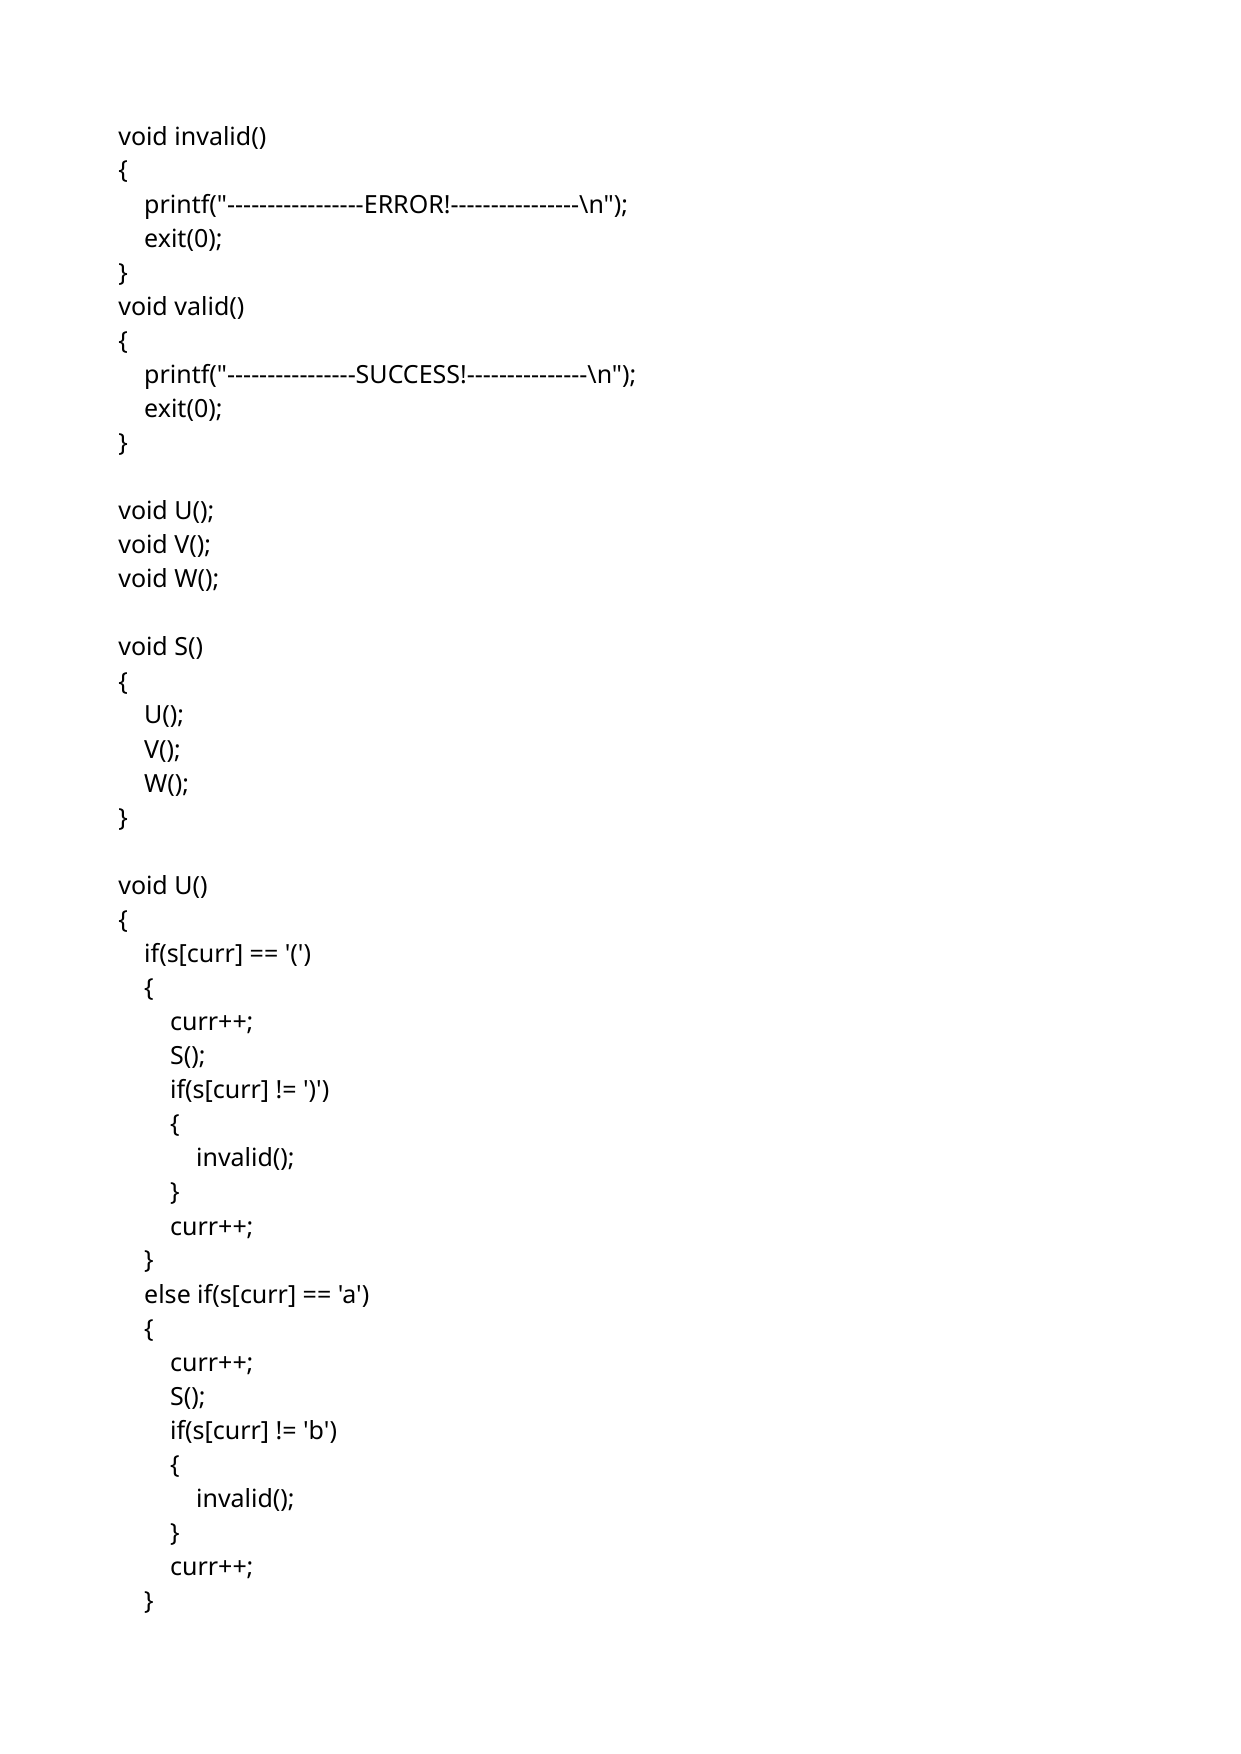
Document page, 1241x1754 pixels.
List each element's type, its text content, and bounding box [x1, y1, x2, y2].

text { [118, 902, 1122, 936]
text curr++; [118, 1549, 1122, 1583]
text invalid(); [118, 1481, 1122, 1515]
text { [118, 152, 1122, 186]
text printf("----------------SUCCESS!---------------\n"); [118, 357, 1122, 391]
text S(); [118, 1378, 1122, 1412]
text invalid(); [118, 1140, 1122, 1174]
text printf("-----------------ERROR!----------------\n"); [118, 186, 1122, 220]
text curr++; [118, 1004, 1122, 1038]
text exit(0); [118, 391, 1122, 425]
text void U() [118, 867, 1122, 902]
text void valid() [118, 288, 1122, 322]
text void invalid() [118, 118, 1122, 152]
text { [118, 970, 1122, 1004]
text void S() [118, 629, 1122, 663]
text V(); [118, 731, 1122, 765]
text } [118, 1583, 1122, 1617]
text if(s[curr] == '(') [118, 936, 1122, 970]
text } [118, 799, 1122, 833]
text else if(s[curr] == 'a') [118, 1276, 1122, 1310]
text U(); [118, 697, 1122, 731]
text { [118, 1447, 1122, 1481]
text { [118, 1310, 1122, 1344]
text if(s[curr] != 'b') [118, 1412, 1122, 1447]
text } [118, 254, 1122, 288]
text S(); [118, 1038, 1122, 1072]
text { [118, 1106, 1122, 1140]
text } [118, 1174, 1122, 1208]
text void W(); [118, 561, 1122, 595]
text curr++; [118, 1208, 1122, 1242]
text curr++; [118, 1344, 1122, 1378]
text if(s[curr] != ')') [118, 1072, 1122, 1106]
text } [118, 425, 1122, 459]
text } [118, 1515, 1122, 1549]
text W(); [118, 765, 1122, 799]
text void U(); [118, 493, 1122, 527]
text { [118, 322, 1122, 357]
text { [118, 663, 1122, 697]
text exit(0); [118, 220, 1122, 254]
text void V(); [118, 527, 1122, 561]
text } [118, 1242, 1122, 1276]
